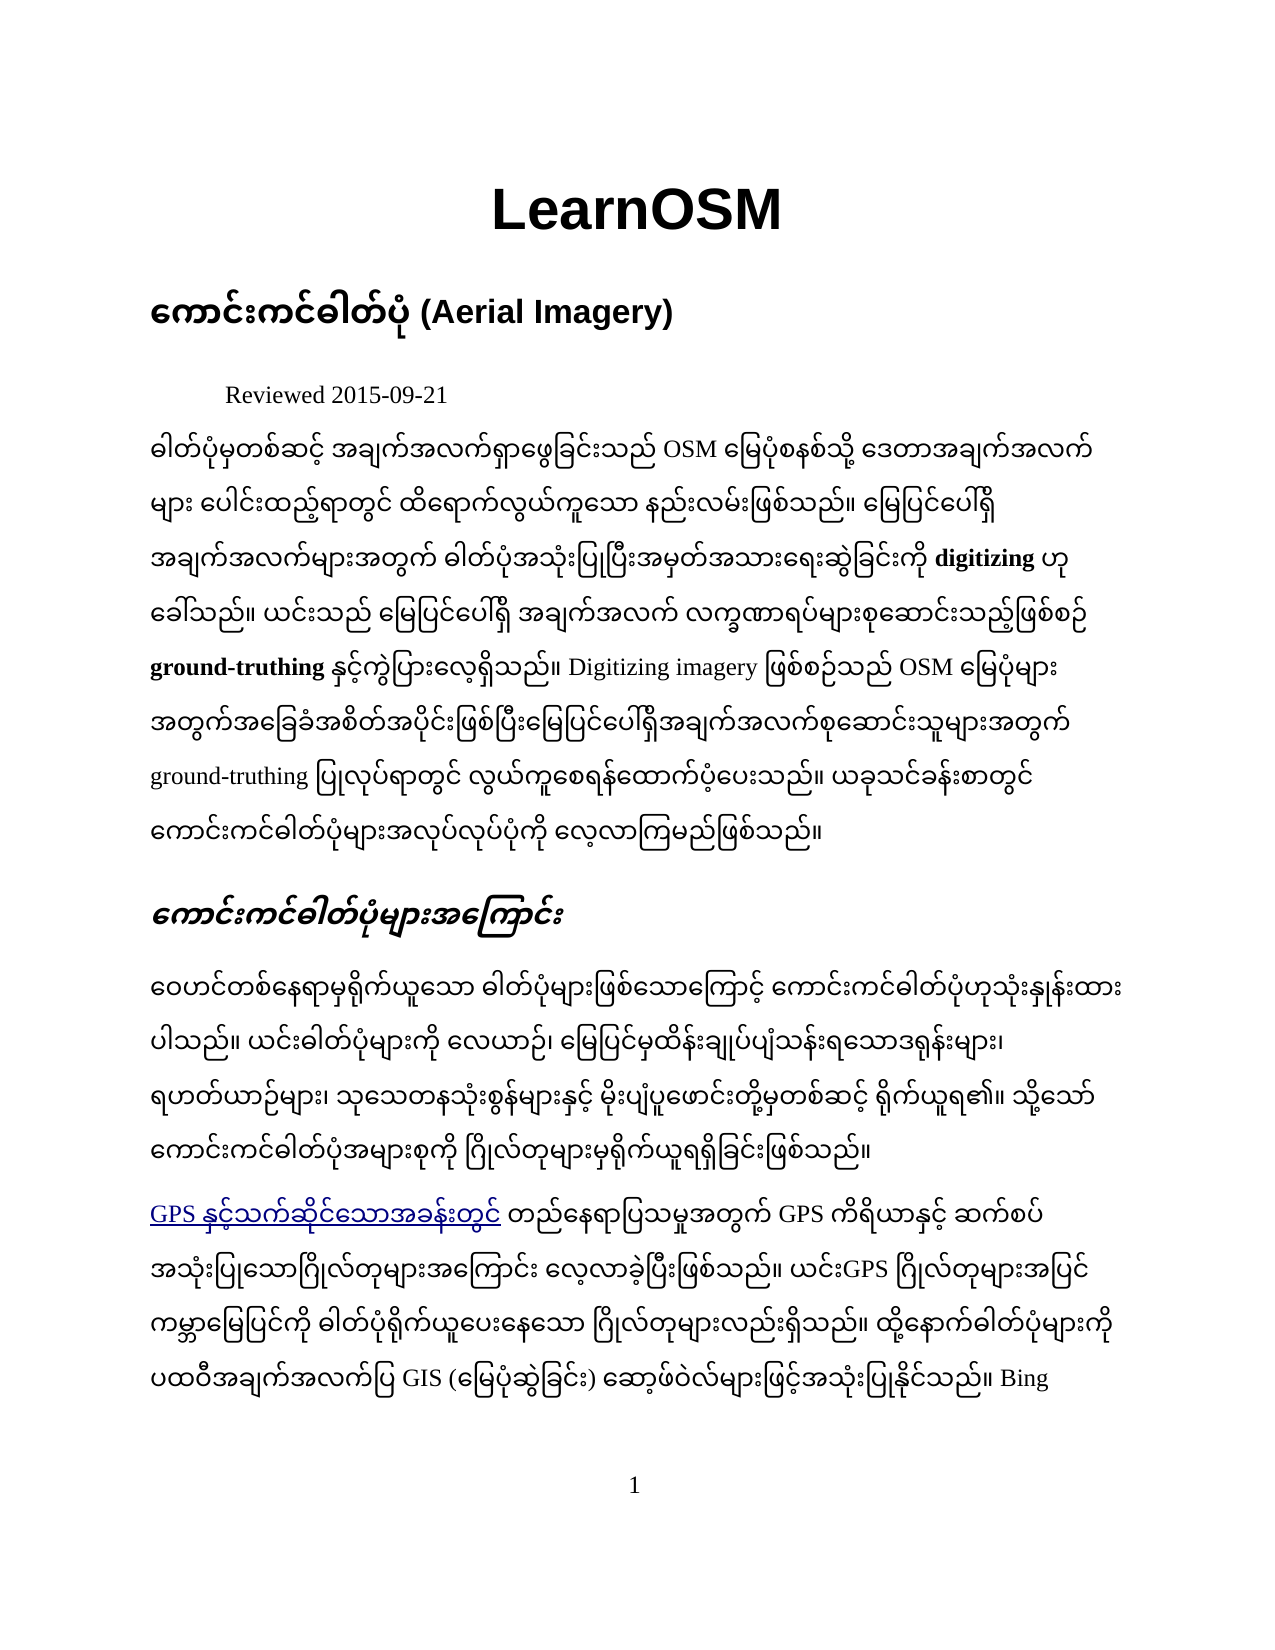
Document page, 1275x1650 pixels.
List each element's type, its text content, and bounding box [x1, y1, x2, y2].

subtitle ကောင်းကင်ဓါတ်ပုံ (Aerial Imagery) [150, 279, 1125, 353]
subtitle ကောင်းကင်ဓါတ်ပုံများအကြောင်း [150, 886, 1125, 949]
text GPS နှင့်သက်ဆိုင်သောအခန်းတွင် တည်နေရာပြသမှုအတွက် GPS ကိရိယာနှင့် ဆက်စပ်အသုံးပြုသောဂြိုလ်တုများအကြောင်း လေ့လာခဲ့ပြီးဖြစ်သည်။ ယင်းGPS ဂြိုလ်တုများအပြင် ကမ္ဘာမြေပြင်ကို ဓါတ်ပုံရိုက်ယူပေးနေသော ဂြိုလ်တုများလည်းရှိသည်။ ထို့နောက်ဓါတ်ပုံများကို ပထဝီအချက်အလက်ပြ GIS (မြေပုံဆွဲခြင်း) ဆော့ဖ်ဝဲလ်များဖြင့်အသုံးပြုနိုင်သည်။ Bing [150, 1189, 1125, 1408]
text ဓါတ်ပုံမှတစ်ဆင့် အချက်အလက်ရှာဖွေခြင်းသည် OSM မြေပုံစနစ်သို့ ဒေတာအချက်အလက်များ ပေါင်းထည့်ရာတွင် ထိရောက်လွယ်ကူသော နည်းလမ်းဖြစ်သည်။ မြေပြင်ပေါ်ရှိအချက်အလက်များအတွက် ဓါတ်ပုံအသုံးပြုပြီးအမှတ်အသားရေးဆွဲခြင်းကို digitizing ဟုခေါ်သည်။ ယင်းသည် မြေပြင်ပေါ်ရှိ အချက်အလက် လက္ခဏာရပ်များစုဆောင်းသည့်ဖြစ်စဉ် ground-truthing နှင့်ကွဲပြားလေ့ရှိသည်။ Digitizing imagery ဖြစ်စဉ်သည် OSM မြေပုံများအတွက်အခြေခံအစိတ်အပိုင်းဖြစ်ပြီးမြေပြင်ပေါ်ရှိအချက်အလက်စုဆောင်းသူများအတွက် ground-truthing ပြုလုပ်ရာတွင် လွယ်ကူစေရန်ထောက်ပံ့ပေးသည်။ ယခုသင်ခန်းစာတွင် ကောင်းကင်ဓါတ်ပုံများအလုပ်လုပ်ပုံကို လေ့လာကြမည်ဖြစ်သည်။ [150, 424, 1125, 861]
text Reviewed 2015-09-21 [225, 380, 1125, 409]
text ဝေဟင်တစ်နေရာမှရိုက်ယူသော ဓါတ်ပုံများဖြစ်သောကြောင့် ကောင်းကင်ဓါတ်ပုံဟုသုံးနှုန်းထားပါသည်။ ယင်းဓါတ်ပုံများကို လေယာဉ်၊ မြေပြင်မှထိန်းချုပ်ပျံသန်းရသောဒရုန်းများ၊ ရဟတ်ယာဉ်များ၊ သုသေတနသုံးစွန်များနှင့် မိုးပျံပူဖောင်းတို့မှတစ်ဆင့် ရိုက်ယူရ၏။ သို့သော် ကောင်းကင်ဓါတ်ပုံအများစုကို ဂြိုလ်တုများမှရိုက်ယူရရှိခြင်းဖြစ်သည်။ [150, 962, 1125, 1180]
title LearnOSM [150, 175, 1125, 242]
